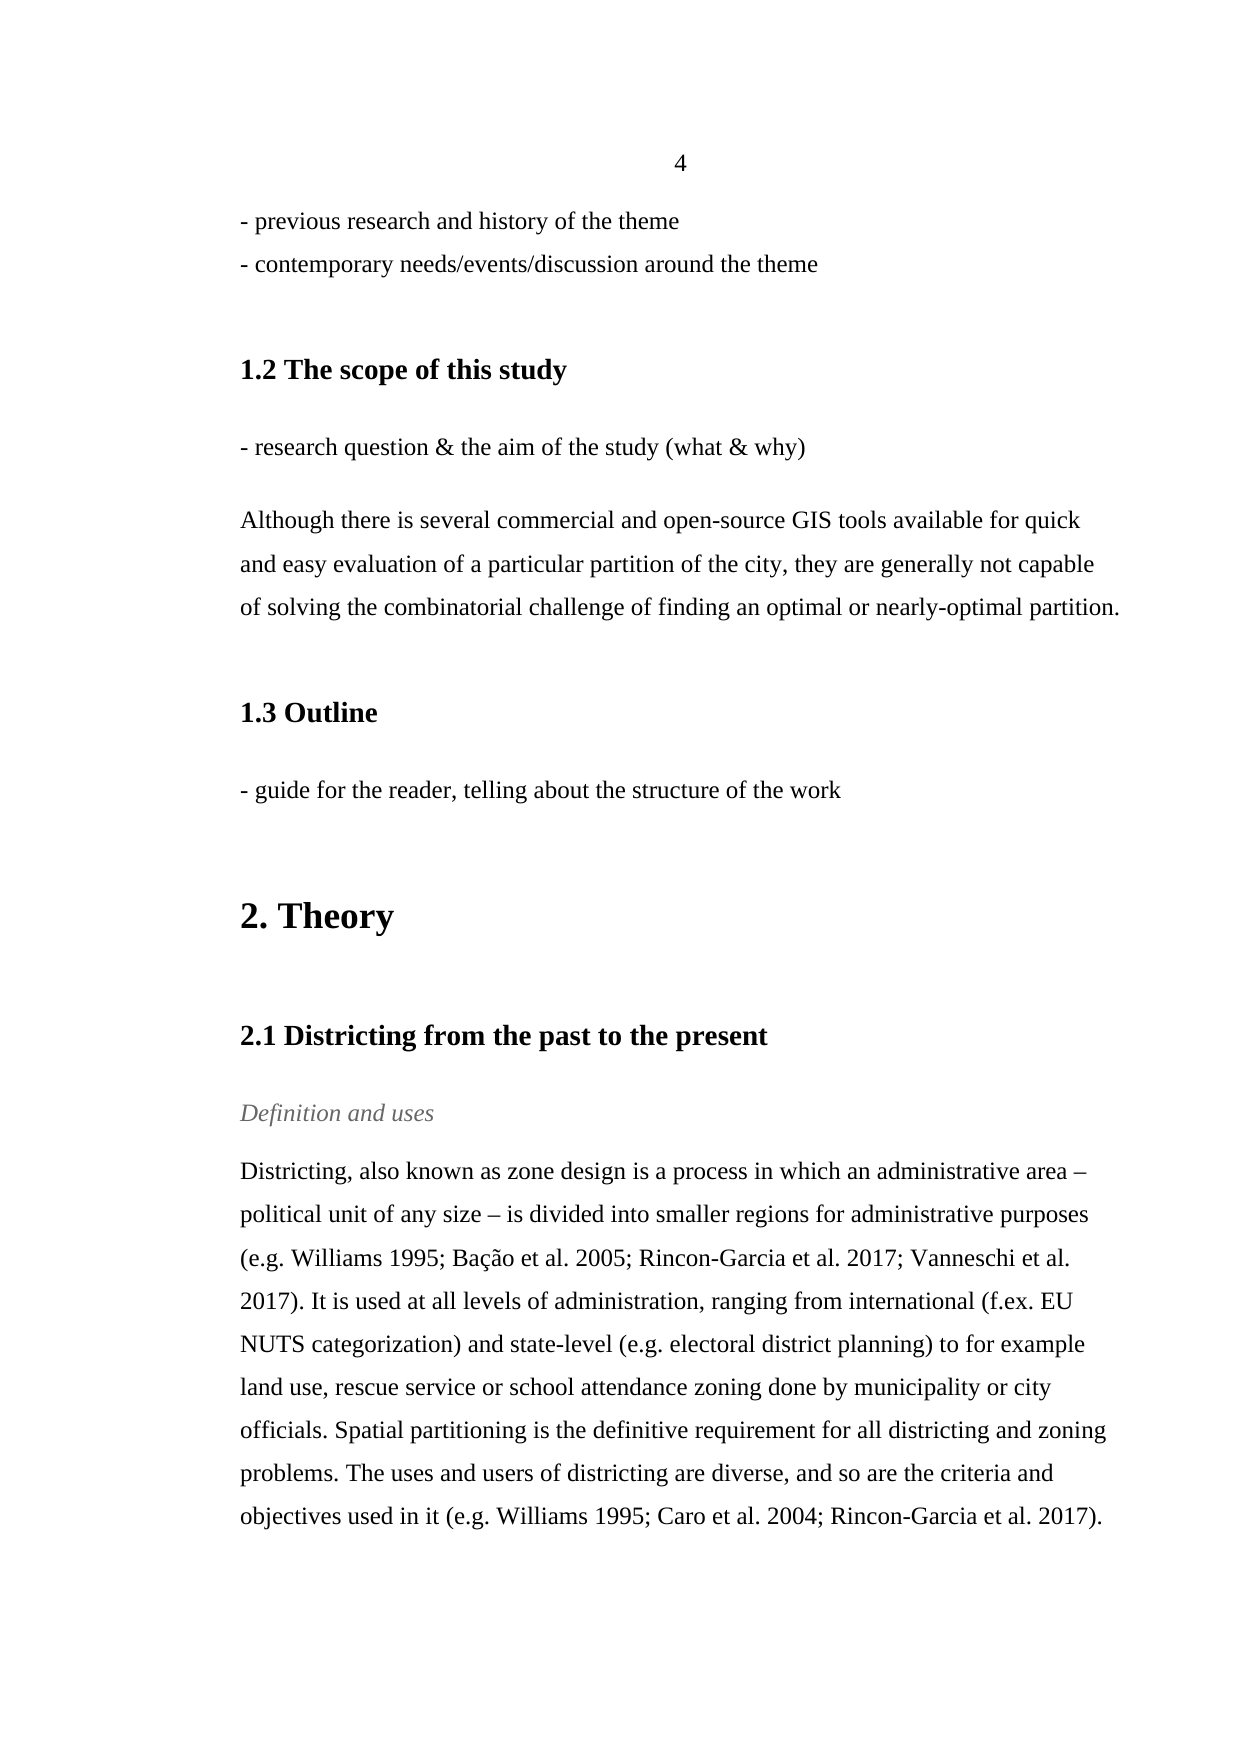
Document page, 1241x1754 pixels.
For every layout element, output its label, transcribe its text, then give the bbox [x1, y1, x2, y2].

subtitle 2.1 Districting from the past to the present [240, 1018, 1121, 1052]
subtitle 1.3 Outline [240, 695, 1121, 728]
text Districting, also known as zone design is a process in which an administrative area – political unit of any size – is divided into smaller regions for administrative purposes (e.g. Williams 1995; Bação et al. 2005; Rincon-Garcia et al. 2017; Vanneschi et al. 2017). It is used at all levels of administration, ranging from international (f.ex. EU NUTS categorization) and state-level (e.g. electoral district planning) to for example land use, rescue service or school attendance zoning done by municipality or city officials. Spatial partitioning is the definitive requirement for all districting and zoning problems. The uses and users of districting are diverse, and so are the criteria and objectives used in it (e.g. Williams 1995; Caro et al. 2004; Rincon-Garcia et al. 2017). [240, 1156, 1121, 1530]
text Although there is several commercial and open-source GIS tools available for quick and easy evaluation of a particular partition of the city, they are generally not capable of solving the combinatorial challenge of finding an optimal or nearly-optimal partition. [240, 506, 1121, 621]
subtitle 1.2 The scope of this study [240, 352, 1121, 386]
text - previous research and history of the theme - contemporary needs/events/discussion around the theme [240, 206, 1121, 278]
subtitle 2. Theory [240, 893, 1121, 936]
text - guide for the reader, telling about the structure of the work [240, 775, 1121, 804]
subtitle Definition and uses [240, 1098, 1121, 1127]
text - research question & the aim of the study (what & why) [240, 432, 1121, 461]
